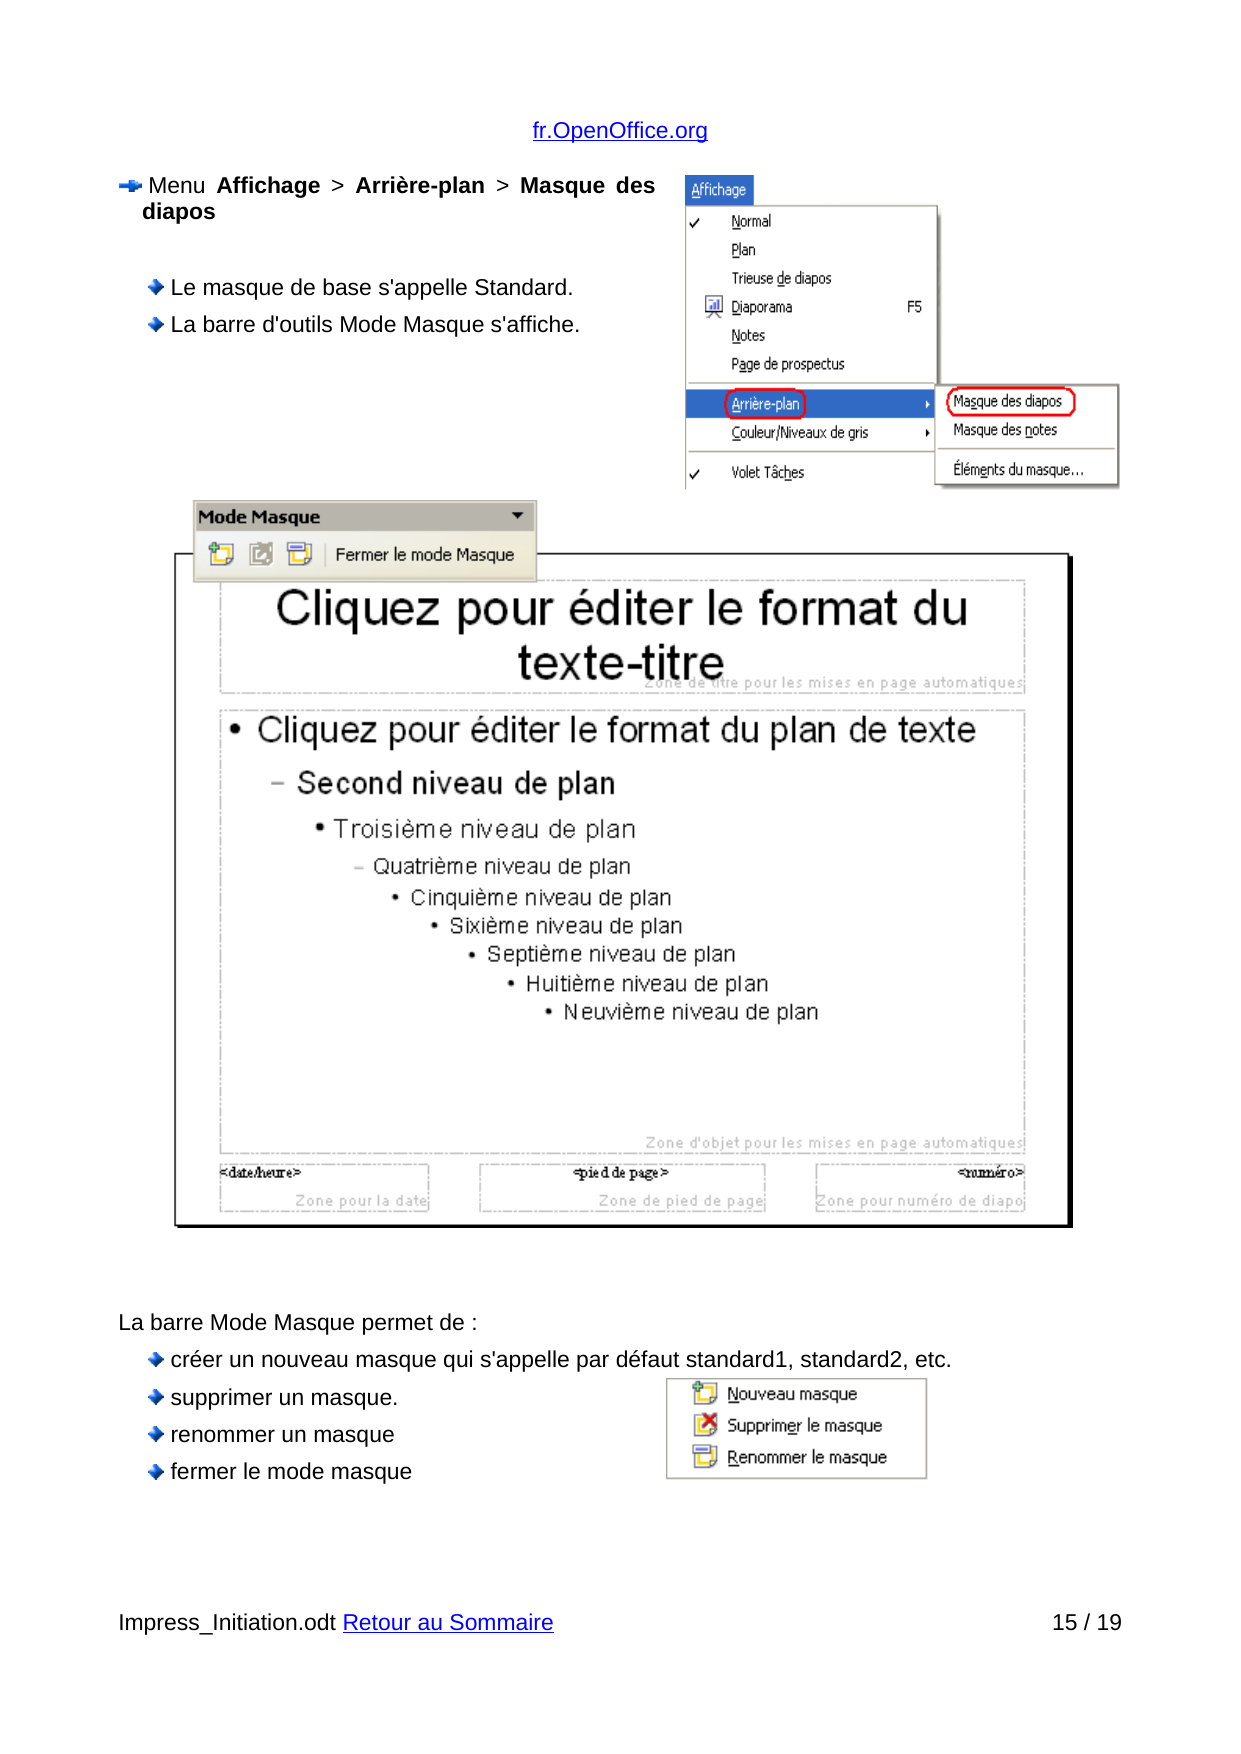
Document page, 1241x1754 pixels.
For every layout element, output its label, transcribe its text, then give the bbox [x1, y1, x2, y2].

list Menu Affichage > Arrière-plan > Masque des diapos [118, 173, 1122, 224]
list renommer un masque [148, 1422, 666, 1447]
picture [119, 180, 142, 192]
list supprimer un masque. [148, 1384, 666, 1410]
picture [148, 1389, 164, 1405]
picture [666, 1378, 929, 1481]
picture [148, 1464, 164, 1480]
picture [148, 1352, 164, 1367]
picture [148, 279, 164, 295]
list fermer le mode masque [148, 1459, 1122, 1484]
picture [173, 500, 1073, 1228]
list La barre d'outils Mode Masque s'affiche. [148, 312, 685, 337]
picture [685, 175, 1122, 491]
list La barre Mode Masque permet de : [118, 1309, 1122, 1335]
picture [148, 317, 164, 332]
list [929, 1422, 1122, 1447]
list créer un nouveau masque qui s'appelle par défaut standard1, standard2, etc. [148, 1347, 1122, 1372]
list Le masque de base s'appelle Standard. [148, 274, 685, 300]
picture [148, 1426, 164, 1442]
list [929, 1384, 1122, 1410]
